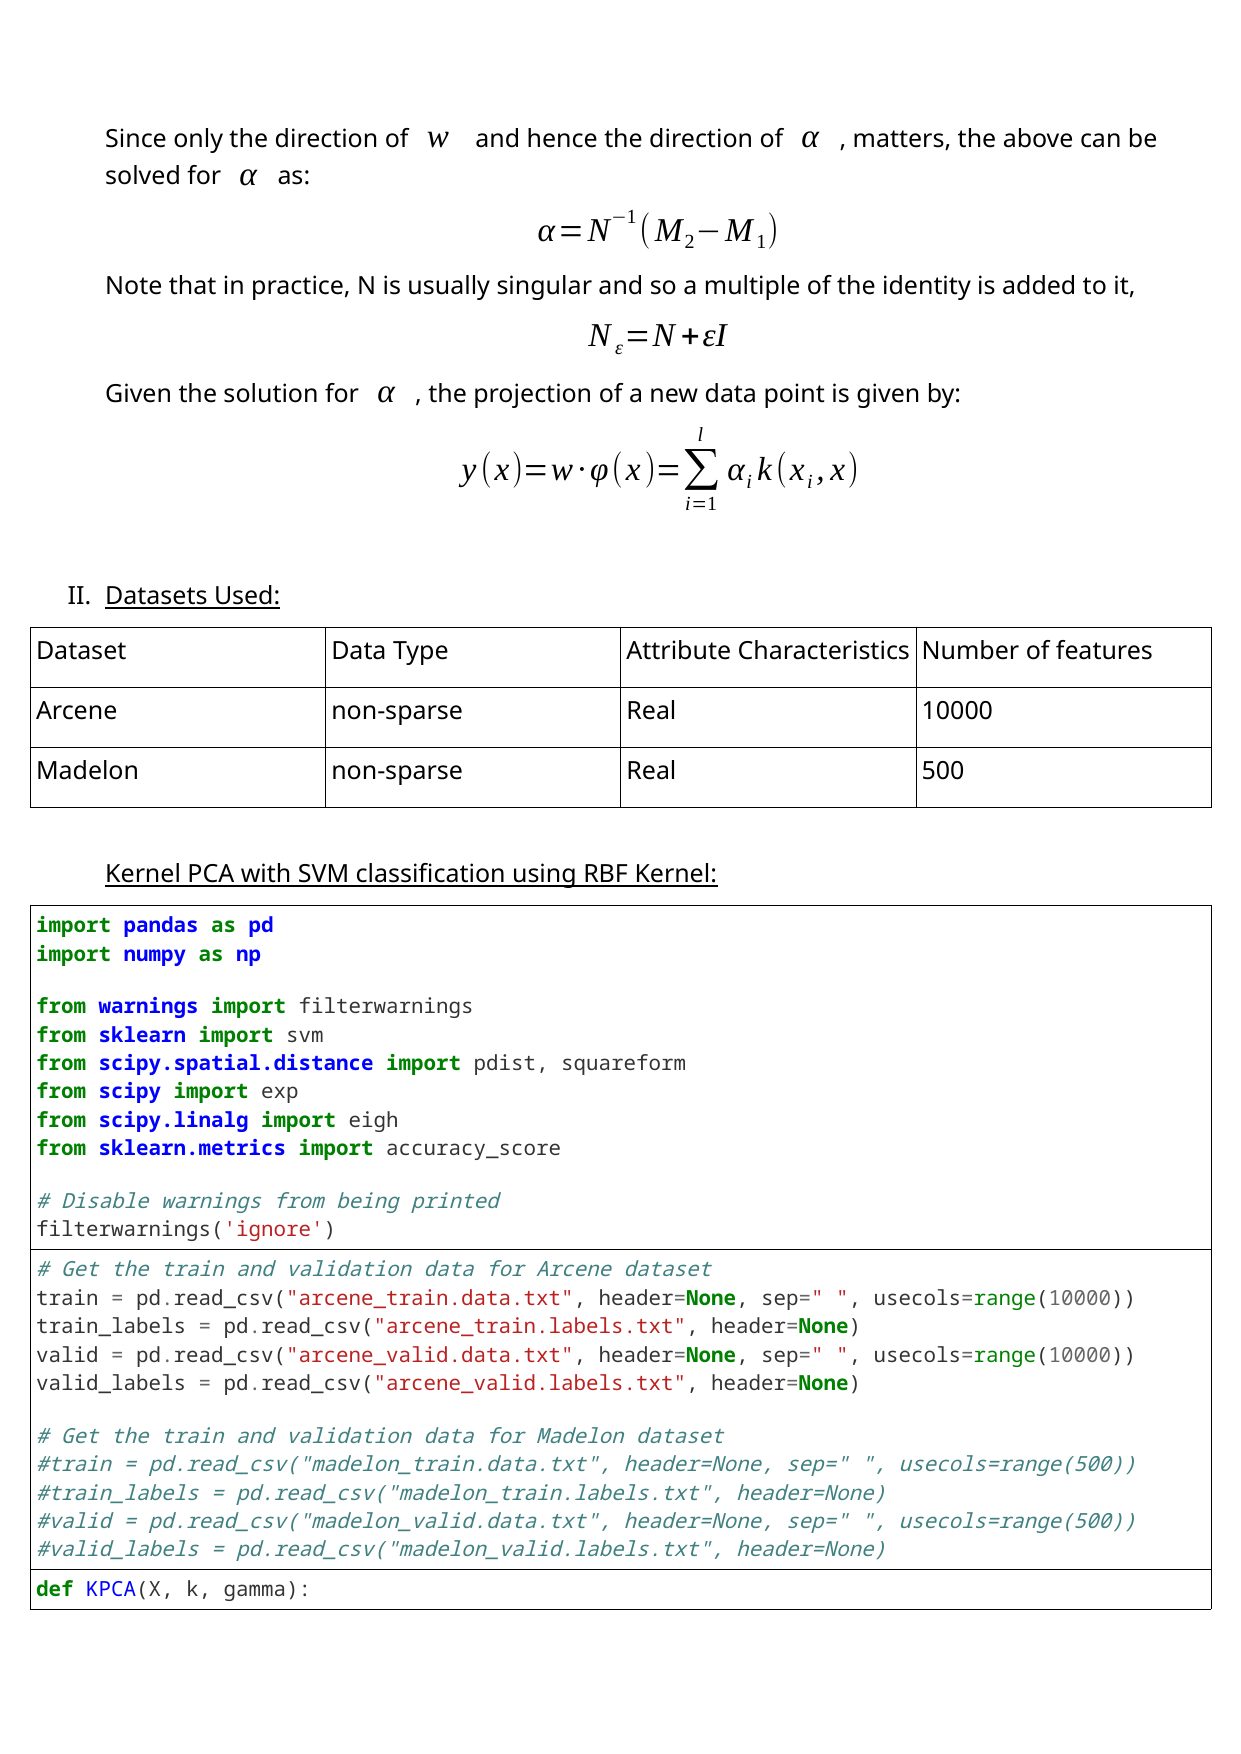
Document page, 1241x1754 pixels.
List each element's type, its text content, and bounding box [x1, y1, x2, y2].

table_cell Madelon [31, 748, 325, 807]
list Given the solution for, the projection of a new data point is given by: [67, 373, 1211, 410]
table_cell Real [621, 688, 916, 747]
table_header Number of features [917, 628, 1211, 687]
list Datasets Used: [67, 578, 1211, 612]
table_header Attribute Characteristics [621, 628, 916, 687]
table_cell non-sparse [326, 748, 620, 807]
list Kernel PCA with SVM classification using RBF Kernel: [67, 856, 1211, 890]
table_cell Real [621, 748, 916, 807]
table_cell 10000 [917, 688, 1211, 747]
table_header Data Type [326, 628, 620, 687]
list Since only the direction of and hence the direction of, matters, the above can be solved foras: [67, 118, 1211, 192]
table_cell Arcene [31, 688, 325, 747]
table_header Dataset [31, 628, 325, 687]
table_header import pandas as pd import numpy as np from warnings import filterwarnings from sklearn import svm from scipy.spatial.distance import pdist, squareform from scipy import exp from scipy.linalg import eigh from sklearn.metrics import accuracy_score # Disable warnings from being printed filterwarnings('ignore') [31, 906, 1211, 1249]
table_cell 500 [917, 748, 1211, 807]
table_cell # Get the train and validation data for Arcene dataset train = pd.read_csv("arcene_train.data.txt", header=None, sep=" ", usecols=range(10000)) train_labels = pd.read_csv("arcene_train.labels.txt", header=None) valid = pd.read_csv("arcene_valid.data.txt", header=None, sep=" ", usecols=range(10000)) valid_labels = pd.read_csv("arcene_valid.labels.txt", header=None) # Get the train and validation data for Madelon dataset #train = pd.read_csv("madelon_train.data.txt", header=None, sep=" ", usecols=range(500)) #train_labels = pd.read_csv("madelon_train.labels.txt", header=None) #valid = pd.read_csv("madelon_valid.data.txt", header=None, sep=" ", usecols=range(500)) #valid_labels = pd.read_csv("madelon_valid.labels.txt", header=None) [31, 1250, 1211, 1569]
table_cell non-sparse [326, 688, 620, 747]
table_cell def KPCA(X, k, gamma): [31, 1570, 1211, 1609]
list Note that in practice, N is usually singular and so a multiple of the identity is added to it, [67, 268, 1211, 302]
